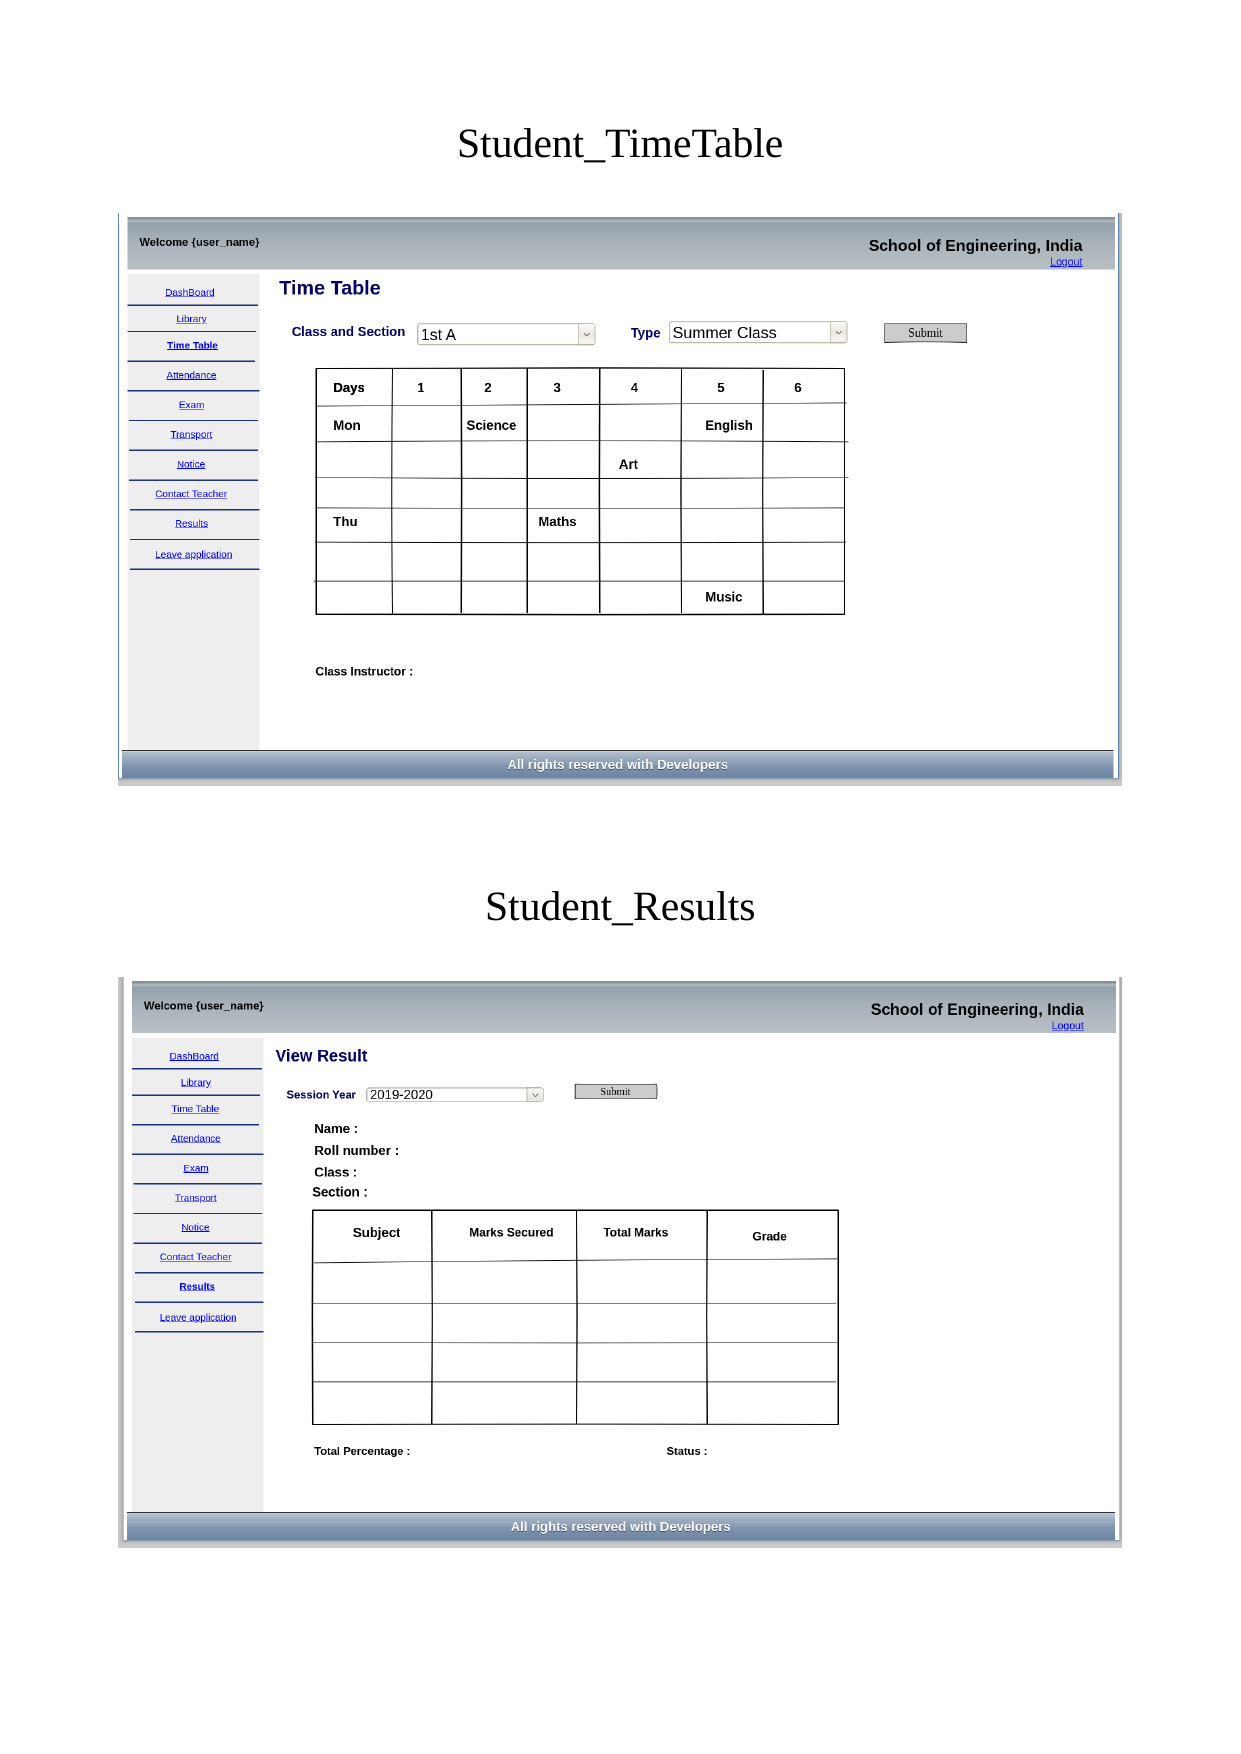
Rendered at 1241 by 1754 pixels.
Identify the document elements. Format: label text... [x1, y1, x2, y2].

picture [118, 977, 1123, 1548]
picture [118, 213, 1123, 786]
text Student_Results [118, 882, 1122, 929]
text Student_TimeTable [118, 118, 1122, 166]
